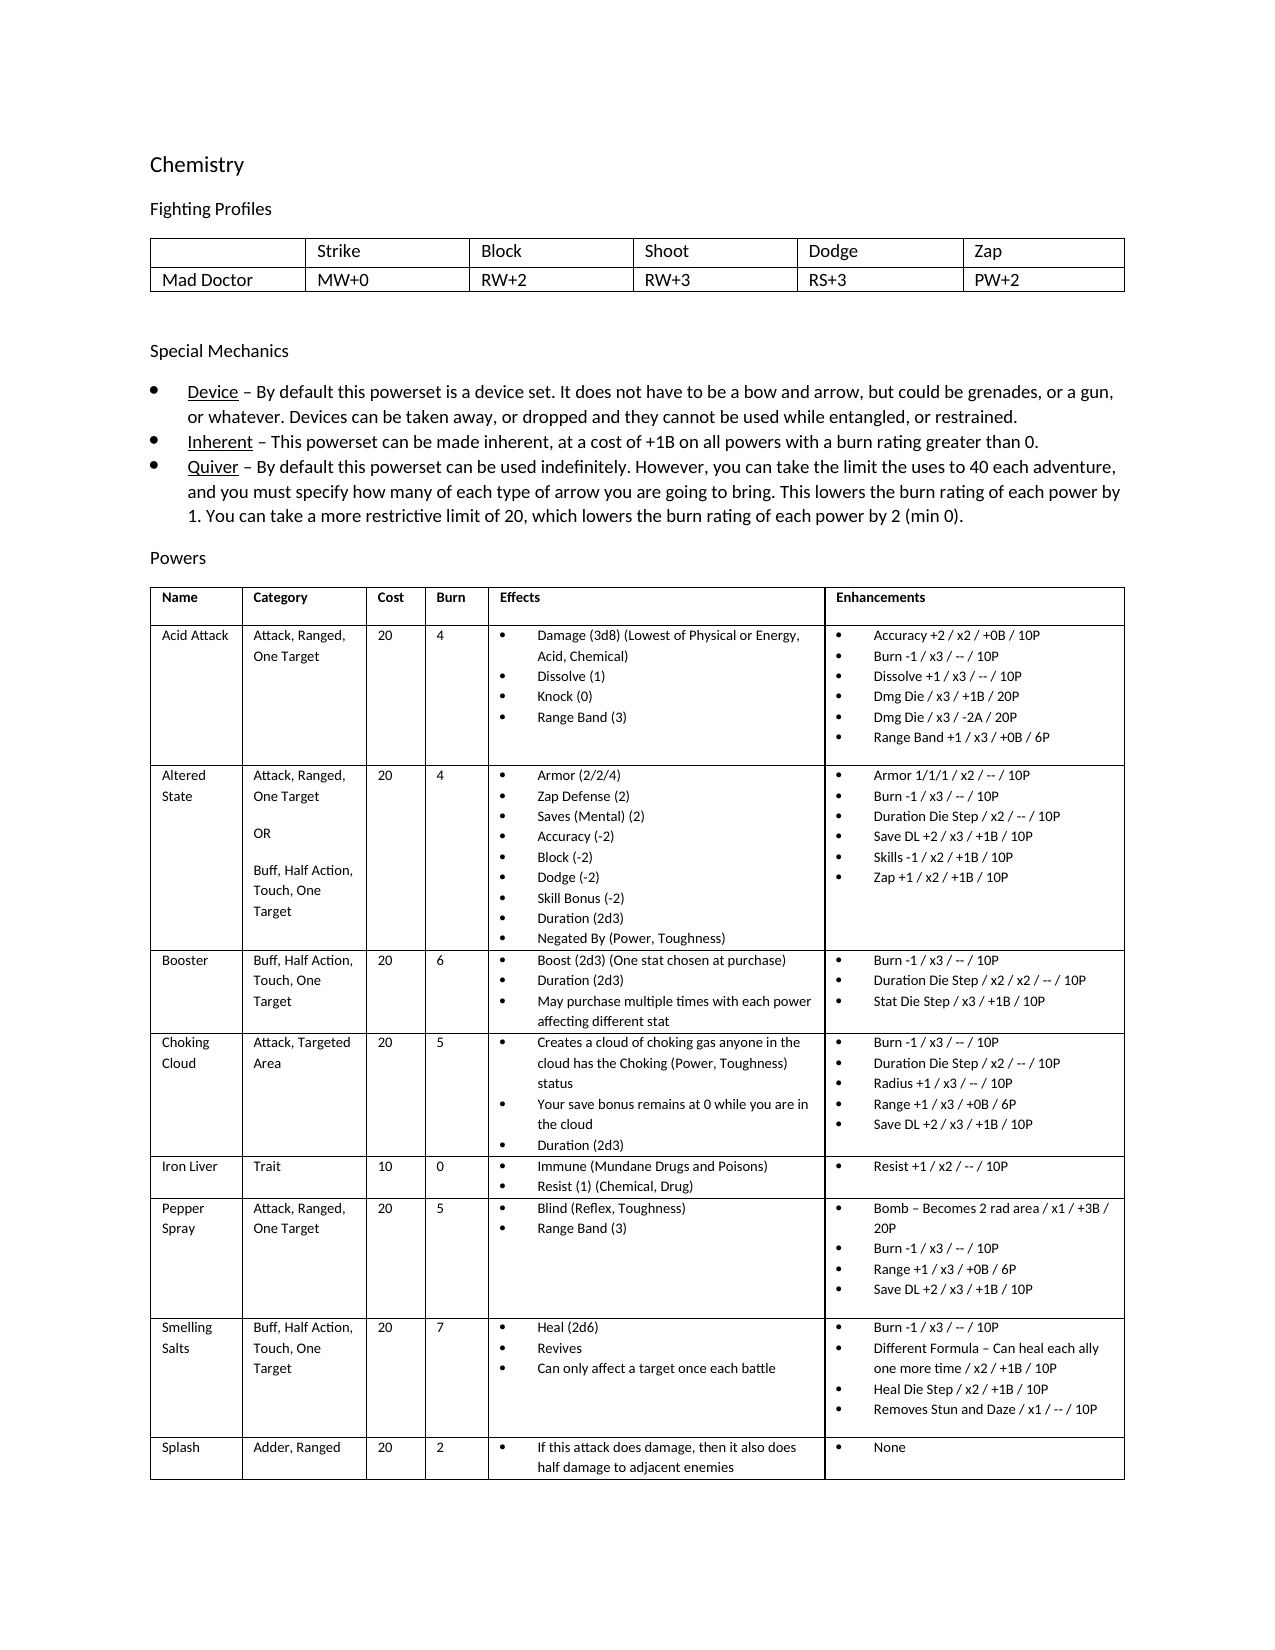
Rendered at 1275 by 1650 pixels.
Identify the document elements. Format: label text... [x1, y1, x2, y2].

table_header Zap [964, 239, 1124, 267]
table_cell Armor 1/1/1 / x2 / -- / 10P Burn -1 / x3 / -- / 10P Duration Die Step / x2 / -- / 10P Save DL +2 / x3 / +1B / 10P Skills -1 / x2 / +1B / 10P Zap +1 / x2 / +1B / 10P [826, 766, 1124, 950]
table_cell Buff, Half Action, Touch, One Target [243, 1319, 366, 1437]
table_cell Choking Cloud [151, 1034, 242, 1156]
table_cell 7 [426, 1319, 488, 1437]
table_cell Adder, Ranged [243, 1438, 366, 1479]
table_cell If this attack does damage, then it also does half damage to adjacent enemies If this attack requires a save, then adjacent enemies must also save, but at +4 [489, 1438, 824, 1479]
text Fighting Profiles [150, 197, 1125, 220]
table_cell 4 [426, 766, 488, 950]
table_cell Heal (2d6) Revives Can only affect a target once each battle [489, 1319, 824, 1437]
table_cell 5 [426, 1199, 488, 1318]
table_cell Smelling Salts [151, 1319, 242, 1437]
table_cell PW+2 [964, 268, 1124, 291]
table_cell Acid Attack [151, 626, 242, 765]
table_cell 20 [367, 951, 425, 1033]
table_cell RW+2 [470, 268, 633, 291]
table_header Shoot [634, 239, 797, 267]
table_cell RW+3 [634, 268, 797, 291]
table_cell 20 [367, 766, 425, 950]
table_cell 20 [367, 1199, 425, 1318]
table_cell Trait [243, 1157, 366, 1198]
table_header [151, 239, 305, 267]
table_cell Splash [151, 1438, 242, 1479]
table_cell Attack, Ranged, One Target [243, 626, 366, 765]
table_cell MW+0 [306, 268, 469, 291]
table_cell Boost (2d3) (One stat chosen at purchase) Duration (2d3) May purchase multiple times with each power affecting different stat [489, 951, 824, 1033]
table_cell 4 [426, 626, 488, 765]
table_cell 0 [426, 1157, 488, 1198]
table_cell Booster [151, 951, 242, 1033]
table_cell Attack, Ranged, One Target [243, 1199, 366, 1318]
table_cell Damage (3d8) (Lowest of Physical or Energy, Acid, Chemical) Dissolve (1) Knock (0) Range Band (3) [489, 626, 824, 765]
table_cell Creates a cloud of choking gas anyone in the cloud has the Choking (Power, Toughness) status Your save bonus remains at 0 while you are in the cloud Duration (2d3) [489, 1034, 824, 1156]
table_cell 20 [367, 1034, 425, 1156]
table_cell Pepper Spray [151, 1199, 242, 1318]
table_cell Blind (Reflex, Toughness) Range Band (3) [489, 1199, 824, 1318]
list Quiver – By default this powerset can be used indefinitely. However, you can take the limit the uses to 40 each adventure, and you must specify how many of each type of arrow you are going to bring. This lowers the burn rating of each power by 1. You can take a more restrictive limit of 20, which lowers the burn rating of each power by 2 (min 0). [150, 455, 1125, 527]
table_cell 10 [367, 1157, 425, 1198]
table_header Dodge [798, 239, 963, 267]
text Chemistry [150, 150, 1125, 178]
table_cell Accuracy +2 / x2 / +0B / 10P Burn -1 / x3 / -- / 10P Dissolve +1 / x3 / -- / 10P Dmg Die / x3 / +1B / 20P Dmg Die / x3 / -2A / 20P Range Band +1 / x3 / +0B / 6P [826, 626, 1124, 765]
table_header Strike [306, 239, 469, 267]
table_header Name [151, 588, 242, 625]
list Device – By default this powerset is a device set. It does not have to be a bow and arrow, but could be grenades, or a gun, or whatever. Devices can be taken away, or dropped and they cannot be used while entangled, or restrained. [150, 381, 1125, 428]
table_cell 2 [426, 1438, 488, 1479]
table_cell Burn -1 / x3 / -- / 10P Duration Die Step / x2 / x2 / -- / 10P Stat Die Step / x3 / +1B / 10P [826, 951, 1124, 1033]
table_header Category [243, 588, 366, 625]
table_cell Mad Doctor [151, 268, 305, 291]
table_cell Bomb – Becomes 2 rad area / x1 / +3B / 20P Burn -1 / x3 / -- / 10P Range +1 / x3 / +0B / 6P Save DL +2 / x3 / +1B / 10P [826, 1199, 1124, 1318]
table_cell Altered State [151, 766, 242, 950]
table_cell None [826, 1438, 1124, 1479]
table_cell RS+3 [798, 268, 963, 291]
list Inherent – This powerset can be made inherent, at a cost of +1B on all powers with a burn rating greater than 0. [150, 430, 1125, 453]
table_header Burn [426, 588, 488, 625]
table_cell Burn -1 / x3 / -- / 10P Duration Die Step / x2 / -- / 10P Radius +1 / x3 / -- / 10P Range +1 / x3 / +0B / 6P Save DL +2 / x3 / +1B / 10P [826, 1034, 1124, 1156]
table_cell 20 [367, 1438, 425, 1479]
table_cell Burn -1 / x3 / -- / 10P Different Formula – Can heal each ally one more time / x2 / +1B / 10P Heal Die Step / x2 / +1B / 10P Removes Stun and Daze / x1 / -- / 10P [826, 1319, 1124, 1437]
text Powers [150, 546, 1125, 569]
table_cell Resist +1 / x2 / -- / 10P [826, 1157, 1124, 1198]
table_cell Attack, Targeted Area [243, 1034, 366, 1156]
table_header Block [470, 239, 633, 267]
text Special Mechanics [150, 339, 1125, 362]
table_cell 20 [367, 626, 425, 765]
table_cell Attack, Ranged, One Target OR Buff, Half Action, Touch, One Target [243, 766, 366, 950]
table_cell Immune (Mundane Drugs and Poisons) Resist (1) (Chemical, Drug) [489, 1157, 824, 1198]
table_header Cost [367, 588, 425, 625]
table_cell 20 [367, 1319, 425, 1437]
table_header Effects [489, 588, 824, 625]
table_cell Buff, Half Action, Touch, One Target [243, 951, 366, 1033]
table_cell Iron Liver [151, 1157, 242, 1198]
table_header Enhancements [826, 588, 1124, 625]
table_cell 5 [426, 1034, 488, 1156]
table_cell 6 [426, 951, 488, 1033]
table_cell Armor (2/2/4) Zap Defense (2) Saves (Mental) (2) Accuracy (-2) Block (-2) Dodge (-2) Skill Bonus (-2) Duration (2d3) Negated By (Power, Toughness) [489, 766, 824, 950]
